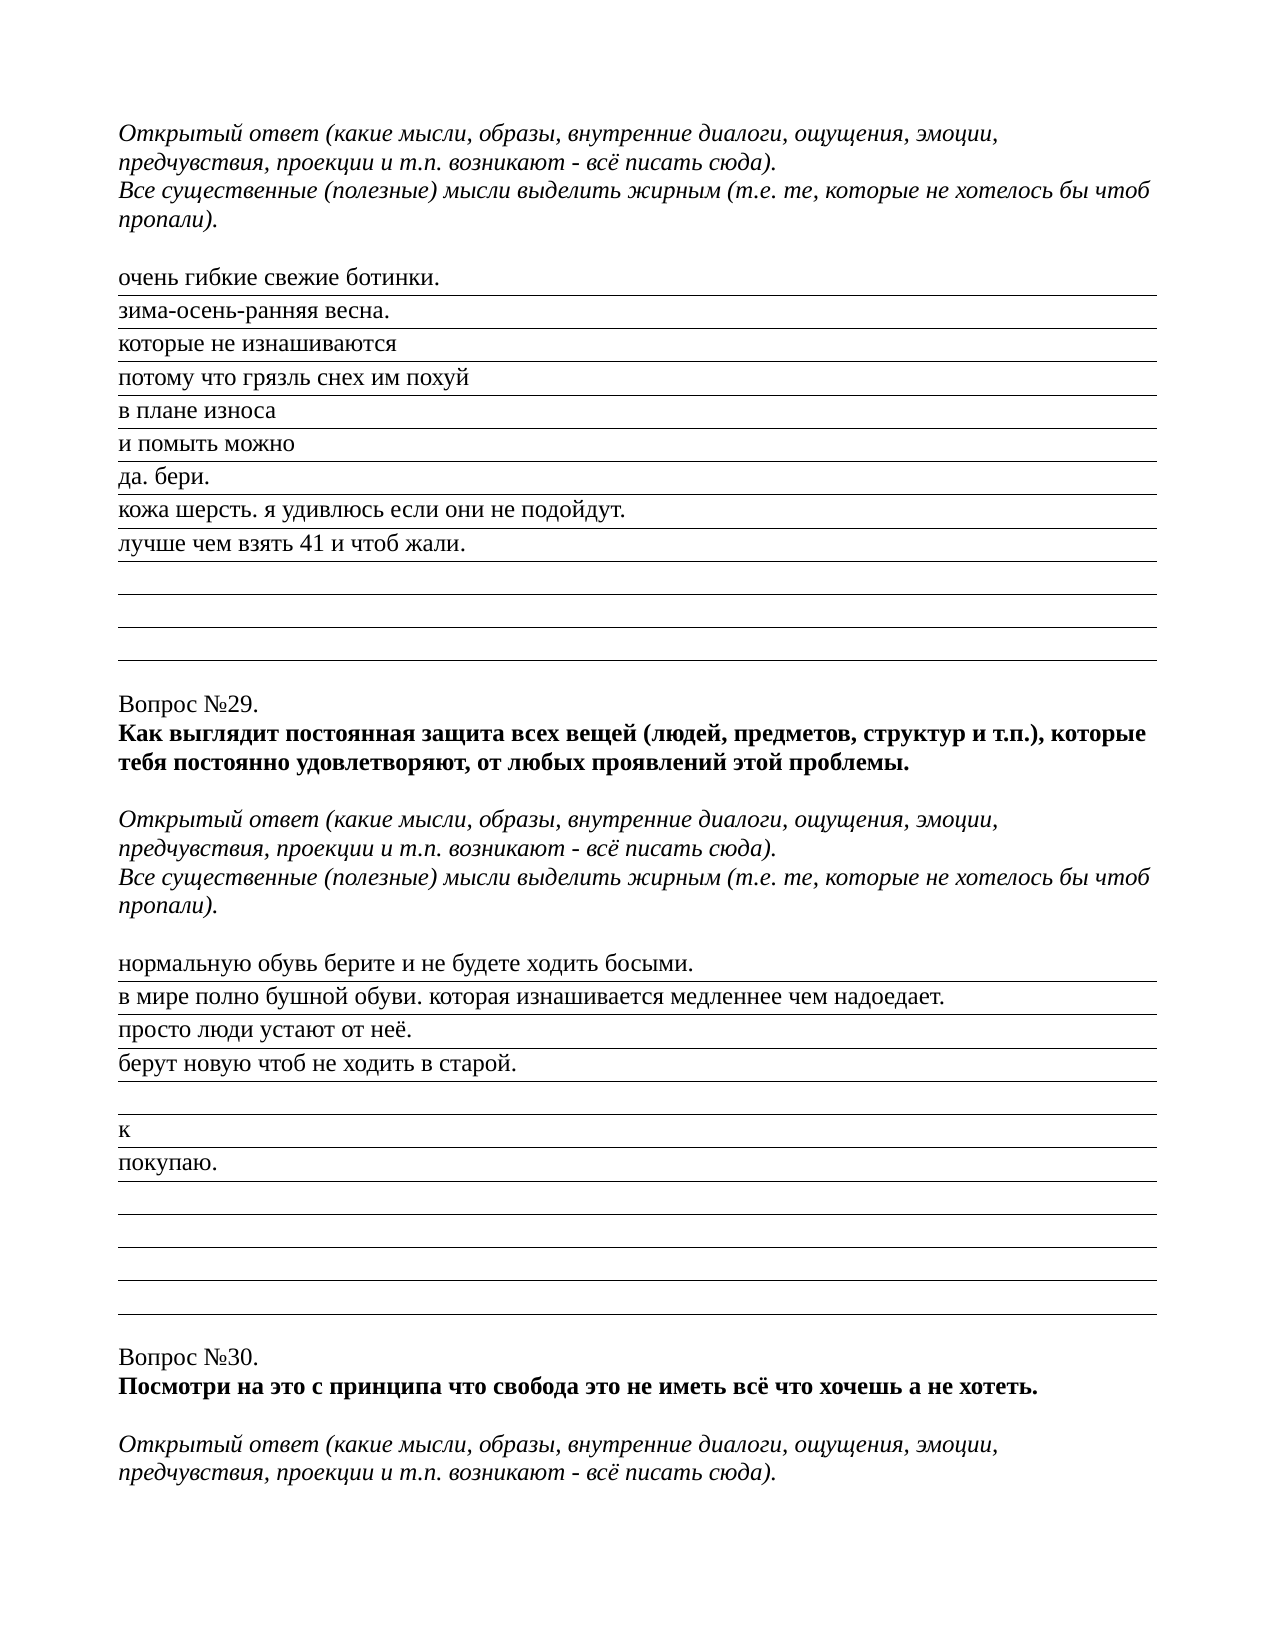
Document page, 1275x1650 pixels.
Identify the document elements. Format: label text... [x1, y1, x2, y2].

text нормальную обувь берите и не будете ходить босыми. [118, 948, 1157, 981]
text Открытый ответ (какие мысли, образы, внутренние диалоги, ощущения, эмоции, предчувствия, проекции и т.п. возникают - всё писать сюда). [118, 118, 1157, 176]
text лучше чем взять 41 и чтоб жали. [118, 529, 1157, 561]
text да. бери. [118, 462, 1157, 494]
text кожа шерсть. я удивлюсь если они не подойдут. [118, 495, 1157, 528]
text Посмотри на это с принципа что свобода это не иметь всё что хочешь а не хотеть. [118, 1371, 1157, 1400]
text к [118, 1115, 1157, 1147]
text Вопрос №29. [118, 689, 1157, 718]
text потому что грязль снех им похуй [118, 362, 1157, 395]
text которые не изнашиваются [118, 329, 1157, 361]
text Как выглядит постоянная защита всех вещей (людей, предметов, структур и т.п.), которые тебя постоянно удовлетворяют, от любых проявлений этой проблемы. [118, 718, 1157, 776]
text в мире полно бушной обуви. которая изнашивается медленнее чем надоедает. [118, 982, 1157, 1014]
text просто люди устают от неё. [118, 1015, 1157, 1048]
text и помыть можно [118, 429, 1157, 461]
text в плане износа [118, 396, 1157, 428]
text Вопрос №30. [118, 1342, 1157, 1371]
text зима-осень-ранняя весна. [118, 296, 1157, 328]
text Открытый ответ (какие мысли, образы, внутренние диалоги, ощущения, эмоции, предчувствия, проекции и т.п. возникают - всё писать сюда). [118, 1429, 1157, 1486]
text покупаю. [118, 1148, 1157, 1181]
text берут новую чтоб не ходить в старой. [118, 1049, 1157, 1081]
text очень гибкие свежие ботинки. [118, 262, 1157, 295]
text Открытый ответ (какие мысли, образы, внутренние диалоги, ощущения, эмоции, предчувствия, проекции и т.п. возникают - всё писать сюда). [118, 804, 1157, 862]
text Все существенные (полезные) мысли выделить жирным (т.е. те, которые не хотелось бы чтоб пропали). [118, 862, 1157, 919]
text Все существенные (полезные) мысли выделить жирным (т.е. те, которые не хотелось бы чтоб пропали). [118, 176, 1157, 233]
